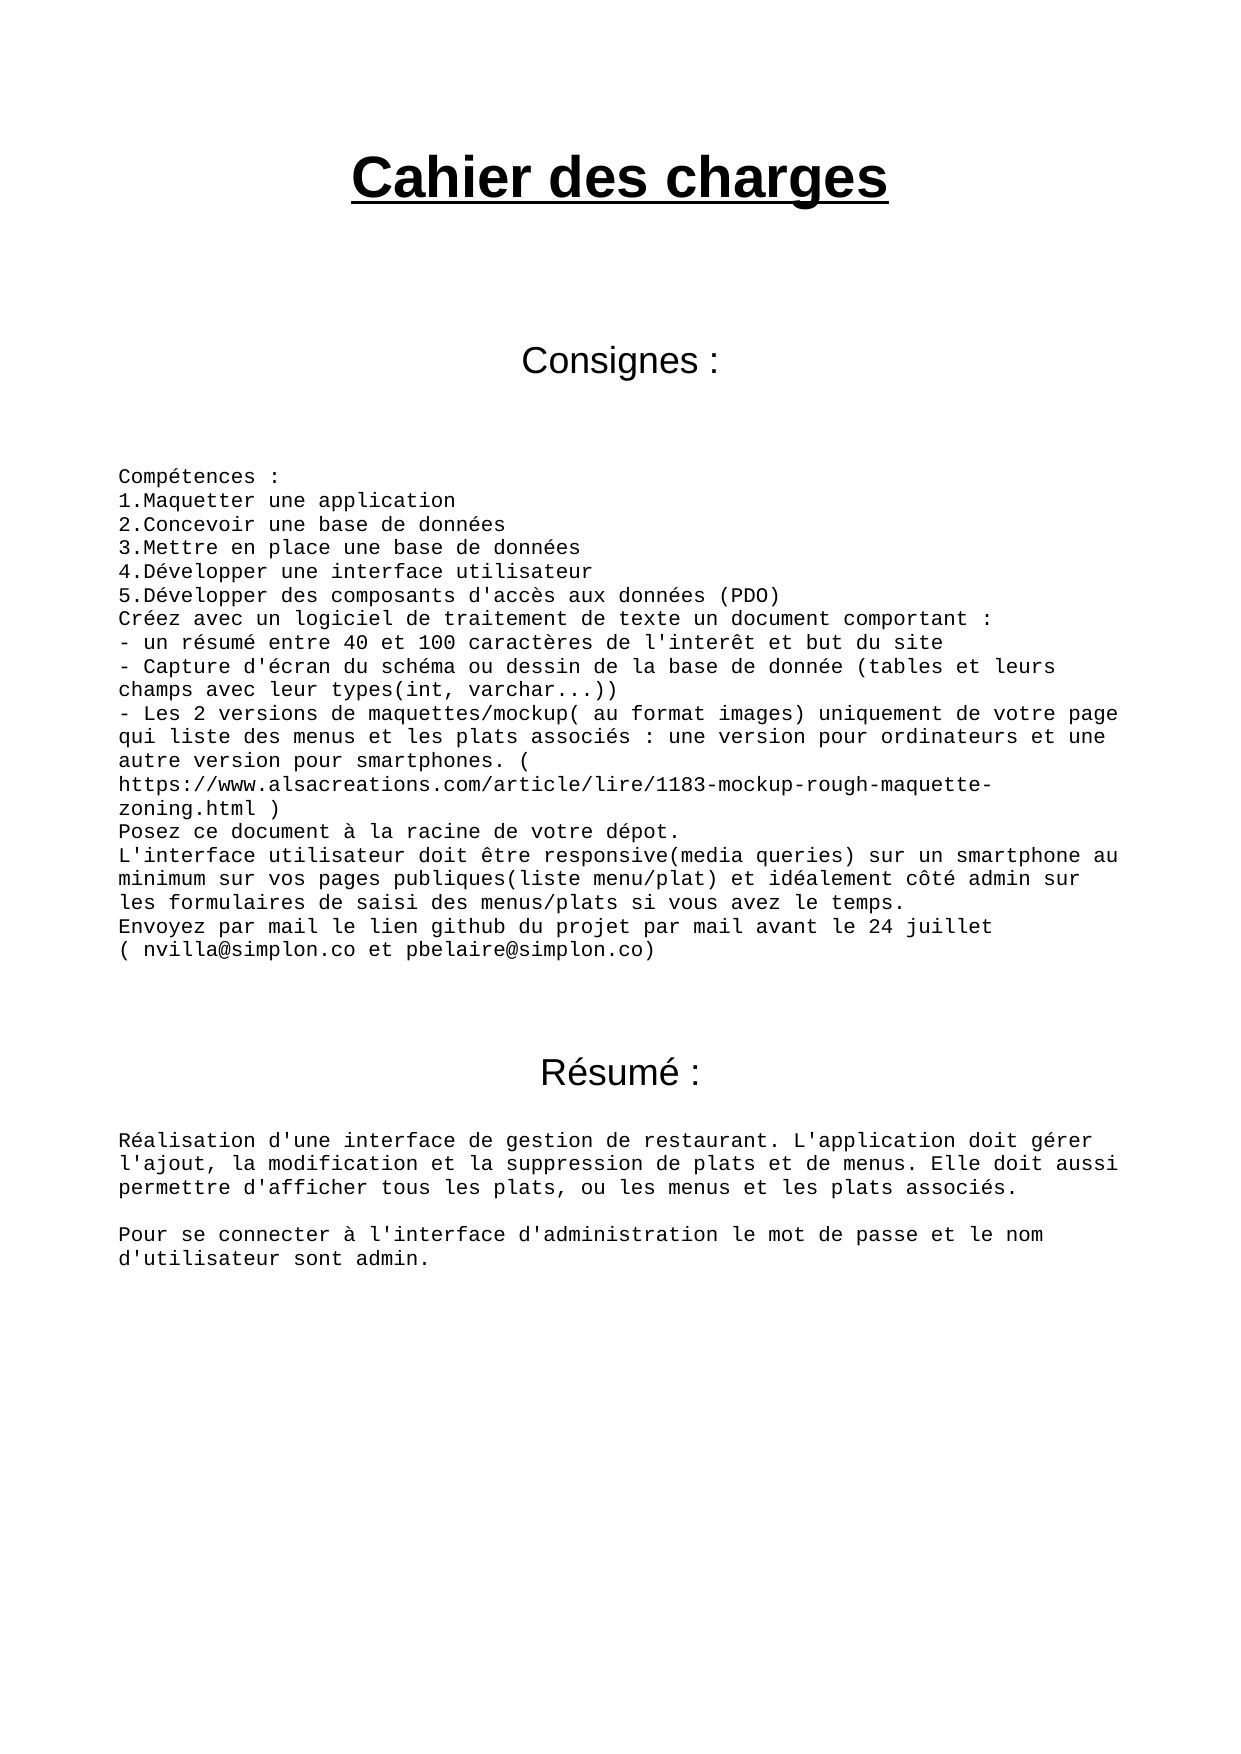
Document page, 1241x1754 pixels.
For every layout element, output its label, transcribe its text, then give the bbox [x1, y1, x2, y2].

text Posez ce document à la racine de votre dépot. [118, 821, 1122, 845]
text Créez avec un logiciel de traitement de texte un document comportant : [118, 608, 1122, 632]
text - Les 2 versions de maquettes/mockup( au format images) uniquement de votre page qui liste des menus et les plats associés : une version pour ordinateurs et une autre version pour smartphones. ( https://www.alsacreations.com/article/lire/1183-mockup-rough-maquette-zoning.html ) [118, 703, 1122, 821]
title Cahier des charges [118, 143, 1122, 210]
text Réalisation d'une interface de gestion de restaurant. L'application doit gérer l'ajout, la modification et la suppression de plats et de menus. Elle doit aussi permettre d'afficher tous les plats, ou les menus et les plats associés. [118, 1130, 1122, 1201]
text Compétences : [118, 466, 1122, 490]
text 3.Mettre en place une base de données [118, 537, 1122, 561]
text 5.Développer des composants d'accès aux données (PDO) [118, 585, 1122, 608]
text 2.Concevoir une base de données [118, 514, 1122, 537]
text Envoyez par mail le lien github du projet par mail avant le 24 juillet ( nvilla@simplon.co et pbelaire@simplon.co) [118, 916, 1122, 963]
subtitle Résumé : [118, 1050, 1122, 1093]
text - Capture d'écran du schéma ou dessin de la base de donnée (tables et leurs champs avec leur types(int, varchar...)) [118, 656, 1122, 703]
text - un résumé entre 40 et 100 caractères de l'interêt et but du site [118, 632, 1122, 656]
text Pour se connecter à l'interface d'administration le mot de passe et le nom d'utilisateur sont admin. [118, 1224, 1122, 1272]
text 4.Développer une interface utilisateur [118, 561, 1122, 585]
text L'interface utilisateur doit être responsive(media queries) sur un smartphone au minimum sur vos pages publiques(liste menu/plat) et idéalement côté admin sur les formulaires de saisi des menus/plats si vous avez le temps. [118, 845, 1122, 916]
subtitle Consignes : [118, 338, 1122, 381]
text 1.Maquetter une application [118, 490, 1122, 514]
